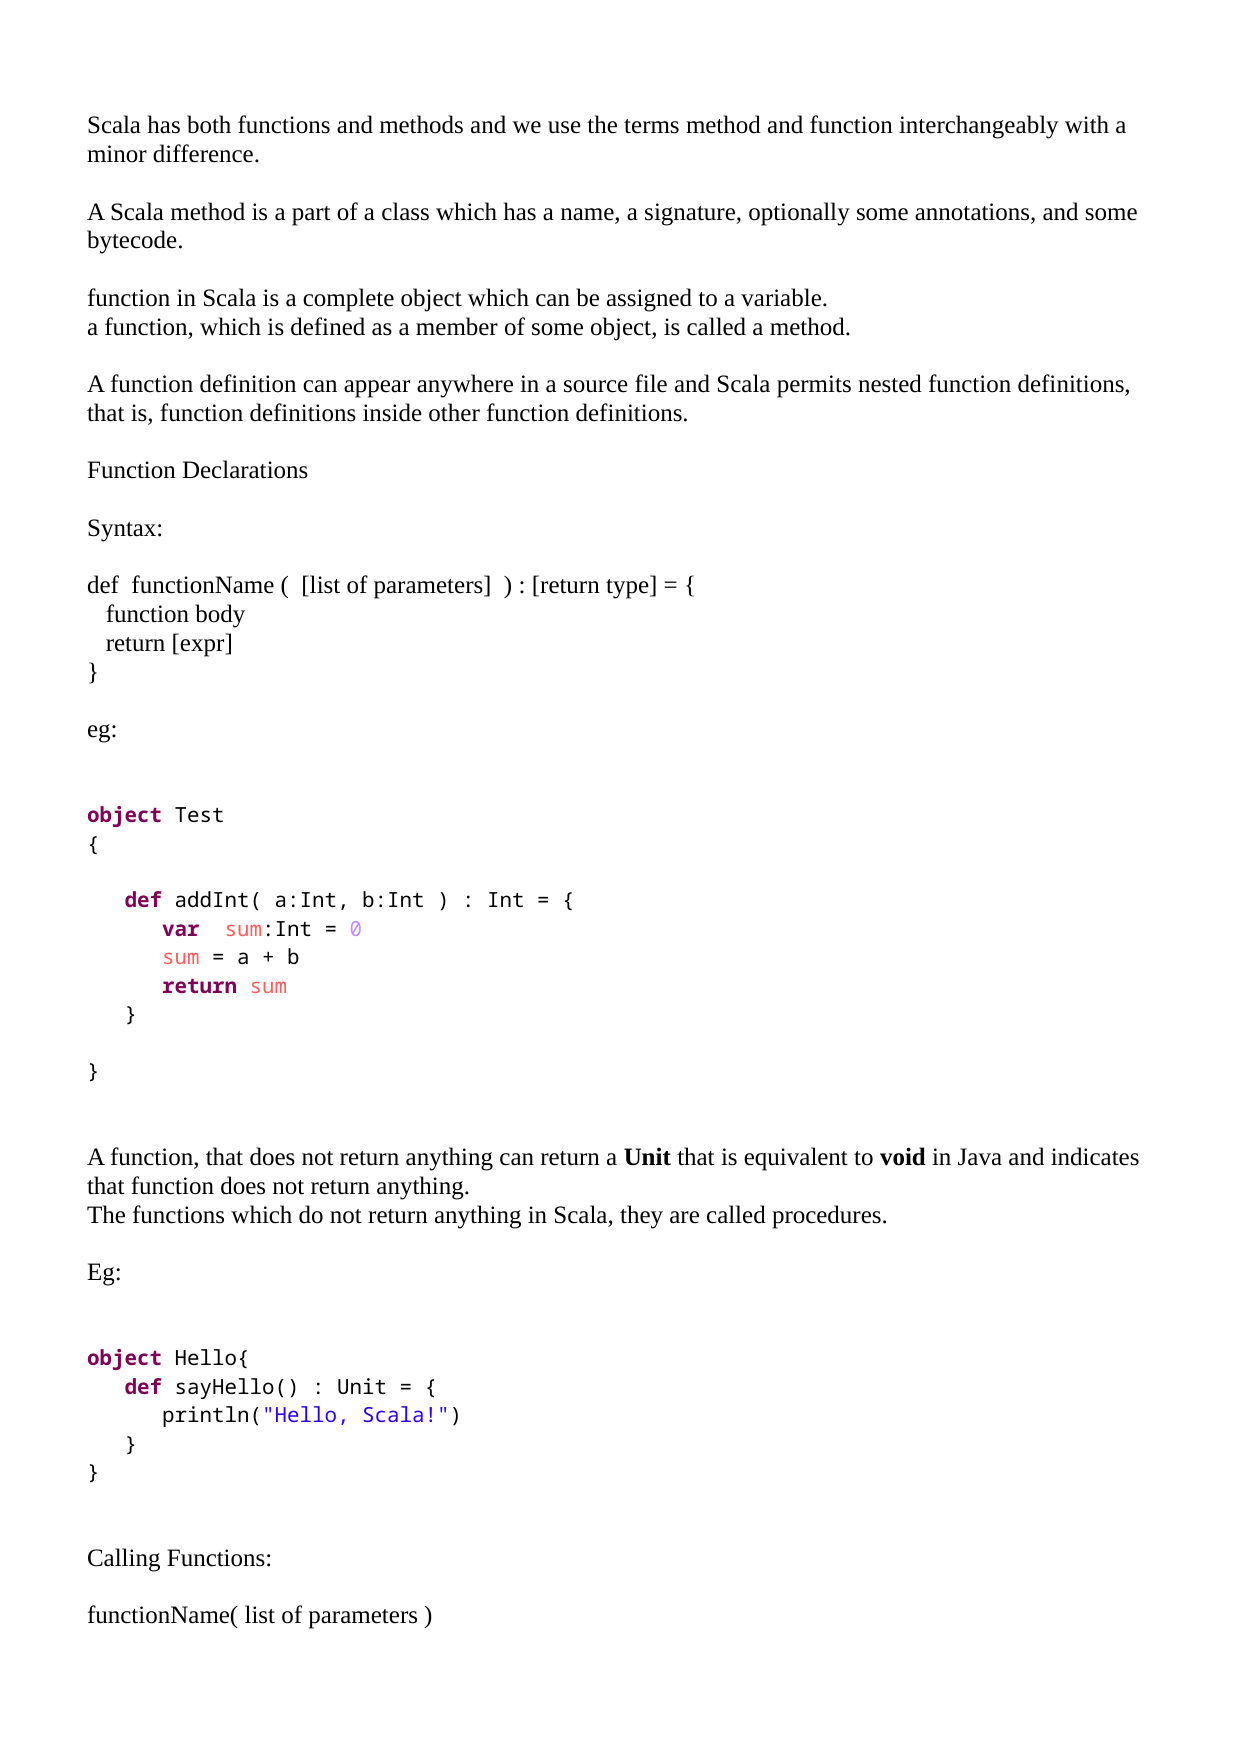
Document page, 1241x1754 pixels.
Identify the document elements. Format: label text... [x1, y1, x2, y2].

text Scala has both functions and methods and we use the terms method and function interchangeably with a minor difference. [87, 110, 1155, 168]
text } [87, 1429, 1155, 1457]
text A function, that does not return anything can return a Unit that is equivalent to void in Java and indicates that function does not return anything. [87, 1142, 1155, 1200]
text } [87, 657, 1155, 685]
text A function definition can appear anywhere in a source file and Scala permits nested function definitions, that is, function definitions inside other function definitions. [87, 369, 1155, 427]
text Syntax: [87, 513, 1155, 542]
text Eg: [87, 1257, 1155, 1286]
text a function, which is defined as a member of some object, is called a method. [87, 312, 1155, 340]
text } [87, 1056, 1155, 1085]
text function body [87, 599, 1155, 628]
text Function Declarations [87, 455, 1155, 484]
text A Scala method is a part of a class which has a name, a signature, optionally some annotations, and some bytecode. [87, 197, 1155, 254]
text Calling Functions: [87, 1543, 1155, 1572]
text The functions which do not return anything in Scala, they are called procedures. [87, 1200, 1155, 1228]
text def sayHello() : Unit = { [87, 1372, 1155, 1400]
text def functionName ( [list of parameters] ) : [return type] = { [87, 570, 1155, 599]
text eg: [87, 714, 1155, 743]
text var sum:Int = 0 [87, 914, 1155, 942]
text println("Hello, Scala!") [87, 1400, 1155, 1429]
text sum = a + b [87, 942, 1155, 971]
text def addInt( a:Int, b:Int ) : Int = { [87, 886, 1155, 914]
text { [87, 829, 1155, 857]
text object Hello{ [87, 1343, 1155, 1372]
text return [expr] [87, 628, 1155, 657]
text function in Scala is a complete object which can be assigned to a variable. [87, 283, 1155, 312]
text object Test [87, 800, 1155, 829]
text functionName( list of parameters ) [87, 1601, 1155, 1629]
text } [87, 1457, 1155, 1486]
text } [87, 999, 1155, 1028]
text return sum [87, 971, 1155, 999]
